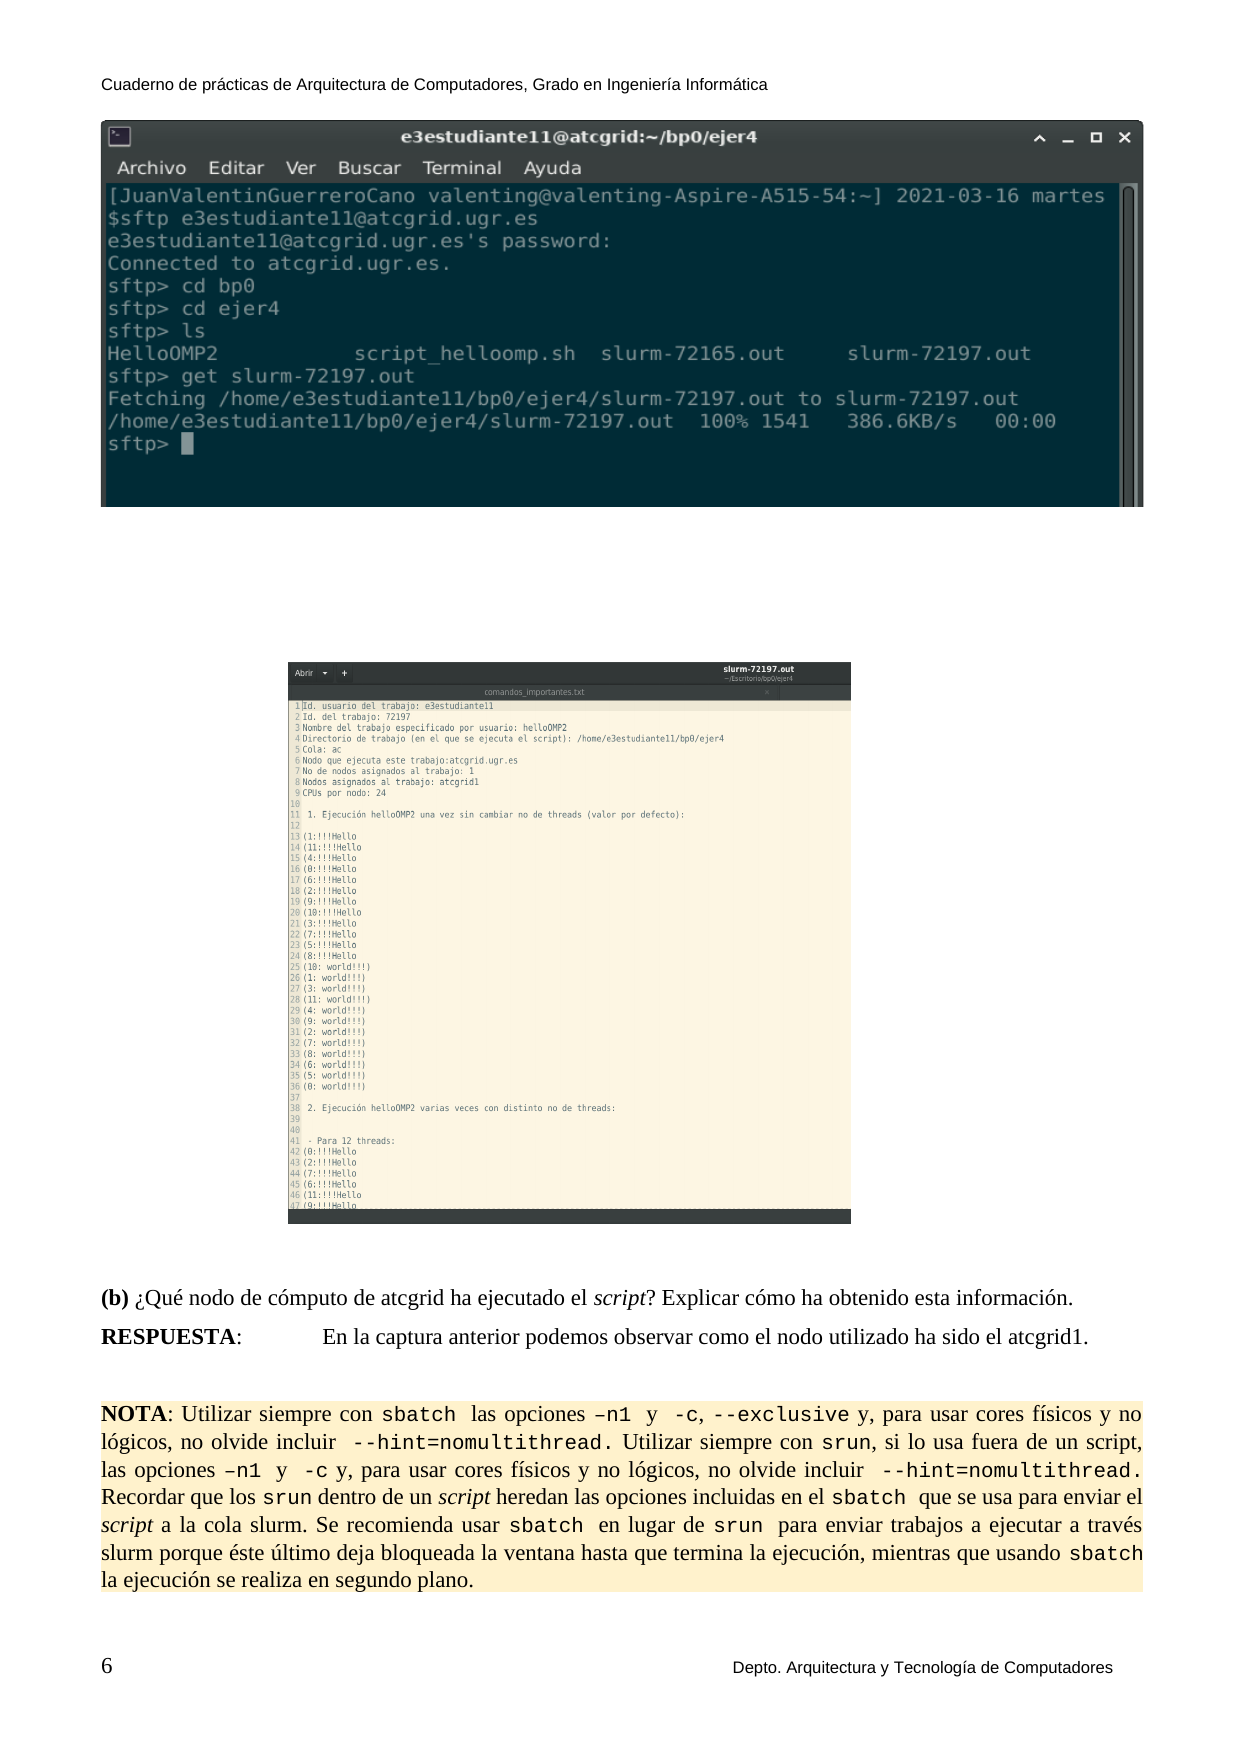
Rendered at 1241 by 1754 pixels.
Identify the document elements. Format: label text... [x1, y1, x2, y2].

picture [405, 370, 413, 382]
picture [356, 414, 364, 429]
picture [331, 192, 340, 202]
picture [208, 346, 216, 360]
picture [306, 391, 315, 405]
picture [455, 237, 463, 248]
picture [381, 391, 389, 405]
picture [861, 395, 870, 405]
picture [504, 188, 512, 202]
picture [233, 257, 240, 269]
picture [294, 394, 303, 405]
picture [269, 188, 279, 203]
picture [615, 346, 622, 360]
picture [430, 193, 438, 202]
picture [220, 417, 229, 428]
picture [392, 414, 401, 428]
picture [233, 415, 240, 427]
picture [948, 346, 956, 360]
picture [134, 370, 142, 382]
picture [109, 372, 118, 383]
picture [195, 188, 204, 202]
picture [344, 414, 352, 427]
picture [529, 237, 537, 248]
picture [615, 414, 623, 427]
picture [503, 391, 512, 405]
picture [319, 237, 327, 248]
picture [332, 414, 340, 427]
picture [121, 349, 130, 360]
picture [800, 392, 807, 405]
picture [590, 192, 599, 203]
picture [675, 188, 686, 202]
picture [701, 192, 710, 206]
picture [725, 346, 734, 360]
picture [688, 391, 697, 405]
picture [641, 349, 661, 359]
picture [577, 391, 586, 405]
picture [195, 394, 204, 409]
picture [503, 349, 512, 360]
picture [454, 349, 463, 360]
picture [318, 214, 327, 225]
picture [824, 188, 833, 203]
picture [479, 346, 486, 360]
picture [676, 346, 685, 359]
picture [171, 259, 179, 270]
picture [183, 323, 191, 337]
picture [159, 234, 167, 247]
picture [220, 304, 229, 315]
picture [552, 237, 574, 248]
picture [405, 394, 414, 404]
picture [702, 391, 709, 405]
picture [158, 441, 168, 446]
picture [356, 349, 364, 360]
picture [257, 373, 266, 383]
picture [1071, 189, 1079, 202]
picture [861, 414, 870, 428]
picture [183, 233, 192, 247]
picture [935, 346, 944, 360]
picture [158, 192, 167, 202]
picture [232, 234, 241, 247]
picture [138, 259, 143, 269]
picture [344, 211, 352, 224]
picture [122, 278, 130, 292]
picture [456, 417, 464, 427]
picture [257, 211, 266, 225]
picture [282, 257, 289, 269]
picture [232, 189, 241, 202]
picture [146, 327, 155, 341]
picture [775, 392, 783, 405]
picture [959, 346, 968, 360]
picture [245, 214, 253, 225]
picture [420, 237, 427, 247]
picture [504, 413, 512, 427]
picture [380, 259, 389, 274]
picture [1046, 414, 1055, 428]
picture [491, 349, 500, 360]
picture [245, 368, 253, 382]
picture [195, 301, 204, 315]
picture [109, 327, 118, 338]
picture [923, 346, 931, 351]
picture [873, 414, 882, 428]
picture [627, 350, 636, 360]
picture [996, 414, 1005, 428]
picture [689, 192, 697, 203]
picture [147, 237, 155, 248]
picture [307, 212, 314, 224]
picture [1009, 392, 1017, 405]
picture [799, 188, 808, 203]
picture [208, 417, 217, 428]
picture [479, 391, 488, 405]
picture [873, 350, 882, 360]
picture [171, 346, 205, 360]
picture [606, 192, 611, 202]
picture [713, 346, 722, 360]
picture [430, 260, 438, 270]
picture [553, 349, 561, 360]
picture [158, 214, 167, 229]
picture [356, 368, 364, 382]
picture [158, 305, 168, 311]
picture [590, 398, 595, 407]
picture [466, 192, 476, 203]
picture [158, 260, 167, 270]
picture [343, 368, 352, 383]
picture [319, 368, 327, 382]
picture [170, 188, 180, 202]
picture [306, 234, 315, 247]
picture [491, 394, 500, 409]
picture [615, 391, 623, 405]
picture [158, 328, 168, 335]
picture [688, 346, 697, 360]
picture [332, 394, 340, 405]
picture [183, 257, 191, 269]
picture [356, 395, 364, 405]
picture [405, 414, 414, 429]
picture [134, 346, 141, 360]
picture [171, 237, 180, 247]
picture [466, 414, 476, 427]
picture [553, 394, 562, 405]
picture [109, 391, 118, 405]
picture [368, 414, 377, 428]
picture [516, 237, 525, 247]
picture [676, 391, 685, 405]
picture [627, 395, 636, 405]
picture [713, 188, 722, 202]
picture [775, 414, 784, 428]
picture [146, 394, 155, 405]
picture [270, 414, 278, 427]
picture [528, 394, 537, 405]
picture [849, 391, 857, 405]
picture [516, 398, 521, 407]
picture [354, 212, 377, 228]
picture [381, 212, 388, 224]
picture [947, 391, 956, 405]
picture [158, 391, 167, 405]
picture [261, 192, 266, 202]
picture [146, 304, 159, 319]
picture [306, 259, 315, 274]
picture [996, 349, 1005, 360]
picture [602, 414, 611, 428]
picture [344, 392, 351, 405]
picture [171, 391, 179, 405]
picture [110, 282, 118, 293]
picture [591, 414, 598, 427]
picture [196, 327, 204, 338]
picture [578, 188, 586, 202]
picture [245, 417, 253, 428]
picture [516, 418, 525, 428]
picture [245, 394, 279, 405]
picture [515, 349, 537, 364]
picture [393, 215, 401, 225]
picture [331, 237, 340, 251]
picture [1009, 188, 1018, 203]
picture [530, 417, 550, 427]
picture [1096, 192, 1104, 203]
picture [417, 418, 426, 428]
picture [603, 349, 611, 360]
picture [380, 417, 389, 431]
picture [183, 394, 192, 404]
picture [948, 417, 956, 428]
list NOTA: Utilizar siempre con sbatch las opciones –n1 y -c, --exclusive y, para usar cores físicos y no lógicos, no olvide incluir --hint=nomultithread. Utilizar siempre con srun, si lo usa fuera de un script, las opciones –n1 y -c y, para usar cores físicos y no lógicos, no olvide incluir --hint=nomultithread. Recordar que los srun dentro de un script heredan las opciones incluidas en el sbatch que se usa para enviar el script a la cola slurm. Se recomienda usar sbatch en lugar de srun para enviar trabajos a ejecutar a través slurm porque éste último deja bloqueada la ventana hasta que termina la ejecución, mientras que usando sbatch la ejecución se realiza en segundo plano. [101, 1401, 1143, 1592]
picture [565, 192, 574, 203]
picture [483, 192, 488, 202]
picture [442, 417, 451, 428]
picture [960, 391, 968, 405]
picture [150, 259, 155, 269]
picture [282, 192, 290, 202]
picture [134, 302, 141, 314]
picture [443, 391, 450, 405]
picture [836, 188, 845, 202]
picture [294, 259, 303, 270]
picture [134, 192, 143, 202]
picture [220, 392, 228, 407]
picture [123, 301, 130, 314]
picture [1033, 414, 1042, 428]
picture [876, 394, 896, 405]
picture [121, 394, 131, 405]
picture [972, 346, 981, 359]
picture [664, 415, 672, 427]
picture [232, 282, 241, 296]
picture [713, 414, 722, 428]
picture [491, 417, 500, 428]
picture [182, 433, 193, 454]
picture [298, 417, 303, 427]
picture [183, 282, 192, 293]
picture [135, 211, 142, 224]
picture [520, 192, 525, 202]
picture [134, 417, 167, 428]
picture [861, 346, 869, 360]
picture [368, 391, 377, 405]
picture [738, 192, 747, 203]
picture [702, 414, 709, 427]
picture [332, 211, 340, 224]
picture [875, 188, 880, 205]
picture [298, 214, 303, 224]
picture [541, 237, 549, 248]
picture [368, 188, 377, 203]
picture [380, 193, 389, 202]
picture [121, 233, 130, 248]
picture [269, 301, 279, 314]
picture [233, 301, 239, 319]
picture [405, 192, 414, 203]
picture [171, 414, 179, 429]
picture [923, 188, 931, 202]
picture [346, 237, 353, 247]
picture [750, 394, 759, 405]
picture [318, 417, 327, 428]
picture [442, 211, 451, 225]
picture [1009, 414, 1018, 428]
picture [627, 188, 635, 202]
picture [158, 349, 167, 360]
picture [888, 349, 908, 359]
picture [479, 215, 488, 229]
picture [195, 278, 204, 292]
picture [615, 189, 623, 202]
picture [146, 346, 154, 360]
picture [306, 368, 315, 382]
picture [405, 214, 414, 229]
picture [812, 394, 821, 405]
picture [998, 188, 1005, 202]
picture [294, 192, 303, 202]
picture [762, 350, 771, 360]
picture [923, 391, 931, 405]
picture [146, 440, 155, 454]
picture [121, 188, 129, 203]
picture [245, 188, 253, 202]
picture [972, 188, 981, 203]
picture [936, 391, 943, 405]
picture [541, 391, 547, 409]
picture [208, 237, 217, 247]
picture [220, 214, 229, 225]
picture [516, 214, 525, 225]
picture [764, 414, 771, 427]
picture [332, 256, 339, 269]
picture [788, 188, 796, 202]
picture [849, 414, 857, 428]
picture [224, 192, 229, 202]
picture [269, 259, 278, 270]
picture [224, 237, 229, 247]
picture [280, 237, 303, 248]
picture [233, 212, 240, 224]
picture [346, 192, 353, 202]
picture [762, 395, 771, 405]
picture [196, 233, 204, 247]
picture [183, 304, 192, 315]
picture [158, 283, 168, 291]
picture [394, 346, 401, 360]
picture [282, 417, 290, 428]
picture [146, 282, 155, 296]
picture [318, 394, 328, 405]
picture [134, 325, 142, 337]
picture [233, 372, 241, 383]
picture [355, 192, 364, 202]
picture [271, 233, 278, 247]
picture [134, 392, 142, 405]
picture [134, 437, 142, 450]
picture [775, 188, 783, 203]
picture [417, 259, 426, 270]
picture [183, 417, 192, 428]
picture [380, 372, 389, 383]
picture [651, 192, 660, 206]
picture [837, 394, 845, 405]
picture [109, 346, 118, 359]
picture [393, 237, 401, 247]
picture [208, 256, 217, 270]
picture [910, 391, 919, 405]
picture [232, 391, 241, 405]
picture [643, 192, 648, 202]
picture [996, 395, 1005, 405]
picture [491, 189, 499, 202]
picture [849, 349, 857, 360]
picture [121, 259, 130, 270]
picture [257, 414, 266, 428]
picture [112, 188, 116, 205]
picture [392, 394, 401, 405]
picture [245, 278, 254, 292]
text (b) ¿Qué nodo de cómputo de atcgrid ha ejecutado el script? Explicar cómo ha obtenido esta información. [101, 1284, 1143, 1310]
picture [110, 439, 118, 450]
picture [343, 256, 352, 270]
picture [1009, 350, 1018, 360]
picture [245, 304, 254, 314]
picture [109, 237, 118, 248]
picture [220, 278, 229, 292]
picture [641, 394, 661, 405]
picture [578, 414, 586, 423]
picture [195, 211, 204, 225]
picture [356, 237, 364, 247]
list RESPUESTA: En la captura anterior podemos observar como el nodo utilizado ha sido el atcgrid1. [101, 1323, 1143, 1349]
picture [442, 192, 451, 202]
picture [195, 373, 204, 383]
picture [713, 391, 722, 405]
picture [100, 120, 1144, 507]
picture [1060, 192, 1068, 202]
picture [936, 188, 944, 202]
picture [430, 211, 438, 224]
picture [898, 188, 907, 202]
picture [567, 394, 574, 404]
picture [122, 323, 130, 337]
picture [775, 347, 782, 360]
picture [195, 260, 204, 270]
picture [183, 192, 192, 203]
picture [565, 414, 574, 427]
picture [910, 414, 920, 427]
picture [393, 192, 401, 202]
picture [651, 417, 660, 428]
picture [208, 192, 217, 203]
picture [418, 347, 424, 360]
picture [761, 188, 772, 202]
picture [208, 214, 217, 225]
picture [430, 414, 436, 432]
picture [245, 237, 254, 248]
picture [110, 305, 118, 314]
picture [122, 215, 130, 225]
picture [109, 211, 118, 227]
picture [801, 414, 808, 427]
picture [1033, 192, 1055, 202]
picture [528, 192, 562, 206]
picture [282, 215, 290, 225]
picture [332, 369, 340, 382]
picture [1083, 192, 1092, 203]
picture [442, 346, 451, 359]
picture [146, 192, 155, 203]
picture [479, 414, 487, 429]
picture [405, 237, 414, 251]
picture [245, 260, 254, 270]
picture [898, 415, 907, 428]
picture [750, 349, 759, 360]
picture [183, 214, 192, 225]
picture [195, 414, 204, 428]
picture [183, 372, 192, 387]
picture [258, 233, 266, 247]
picture [383, 349, 390, 359]
picture [528, 214, 537, 225]
picture [565, 346, 574, 359]
picture [368, 349, 377, 360]
picture [208, 370, 216, 382]
picture [454, 188, 463, 202]
picture [282, 391, 290, 407]
picture [121, 414, 130, 427]
picture [480, 237, 487, 248]
picture [307, 415, 314, 427]
picture [134, 280, 142, 292]
picture [113, 414, 118, 422]
picture [368, 260, 377, 270]
picture [910, 188, 919, 202]
picture [466, 214, 475, 225]
picture [922, 414, 932, 427]
picture [270, 211, 278, 224]
picture [393, 372, 401, 383]
picture [467, 346, 474, 360]
picture [146, 372, 159, 386]
picture [368, 233, 377, 247]
picture [726, 391, 734, 405]
picture [134, 237, 143, 248]
picture [158, 373, 168, 380]
picture [1022, 347, 1028, 360]
picture [321, 259, 328, 269]
picture [639, 417, 648, 428]
picture [787, 414, 796, 427]
picture [590, 233, 599, 247]
picture [405, 349, 414, 364]
picture [959, 189, 968, 202]
picture [455, 391, 463, 405]
picture [122, 436, 130, 450]
picture [503, 237, 512, 251]
picture [417, 392, 425, 405]
picture [984, 394, 993, 405]
picture [429, 394, 439, 405]
picture [395, 259, 402, 269]
picture [725, 414, 748, 428]
picture [702, 346, 709, 360]
picture [146, 212, 154, 224]
picture [935, 414, 944, 429]
picture [603, 394, 611, 405]
picture [442, 237, 451, 248]
picture [276, 372, 292, 382]
picture [122, 368, 130, 382]
picture [109, 256, 118, 270]
picture [468, 391, 475, 404]
